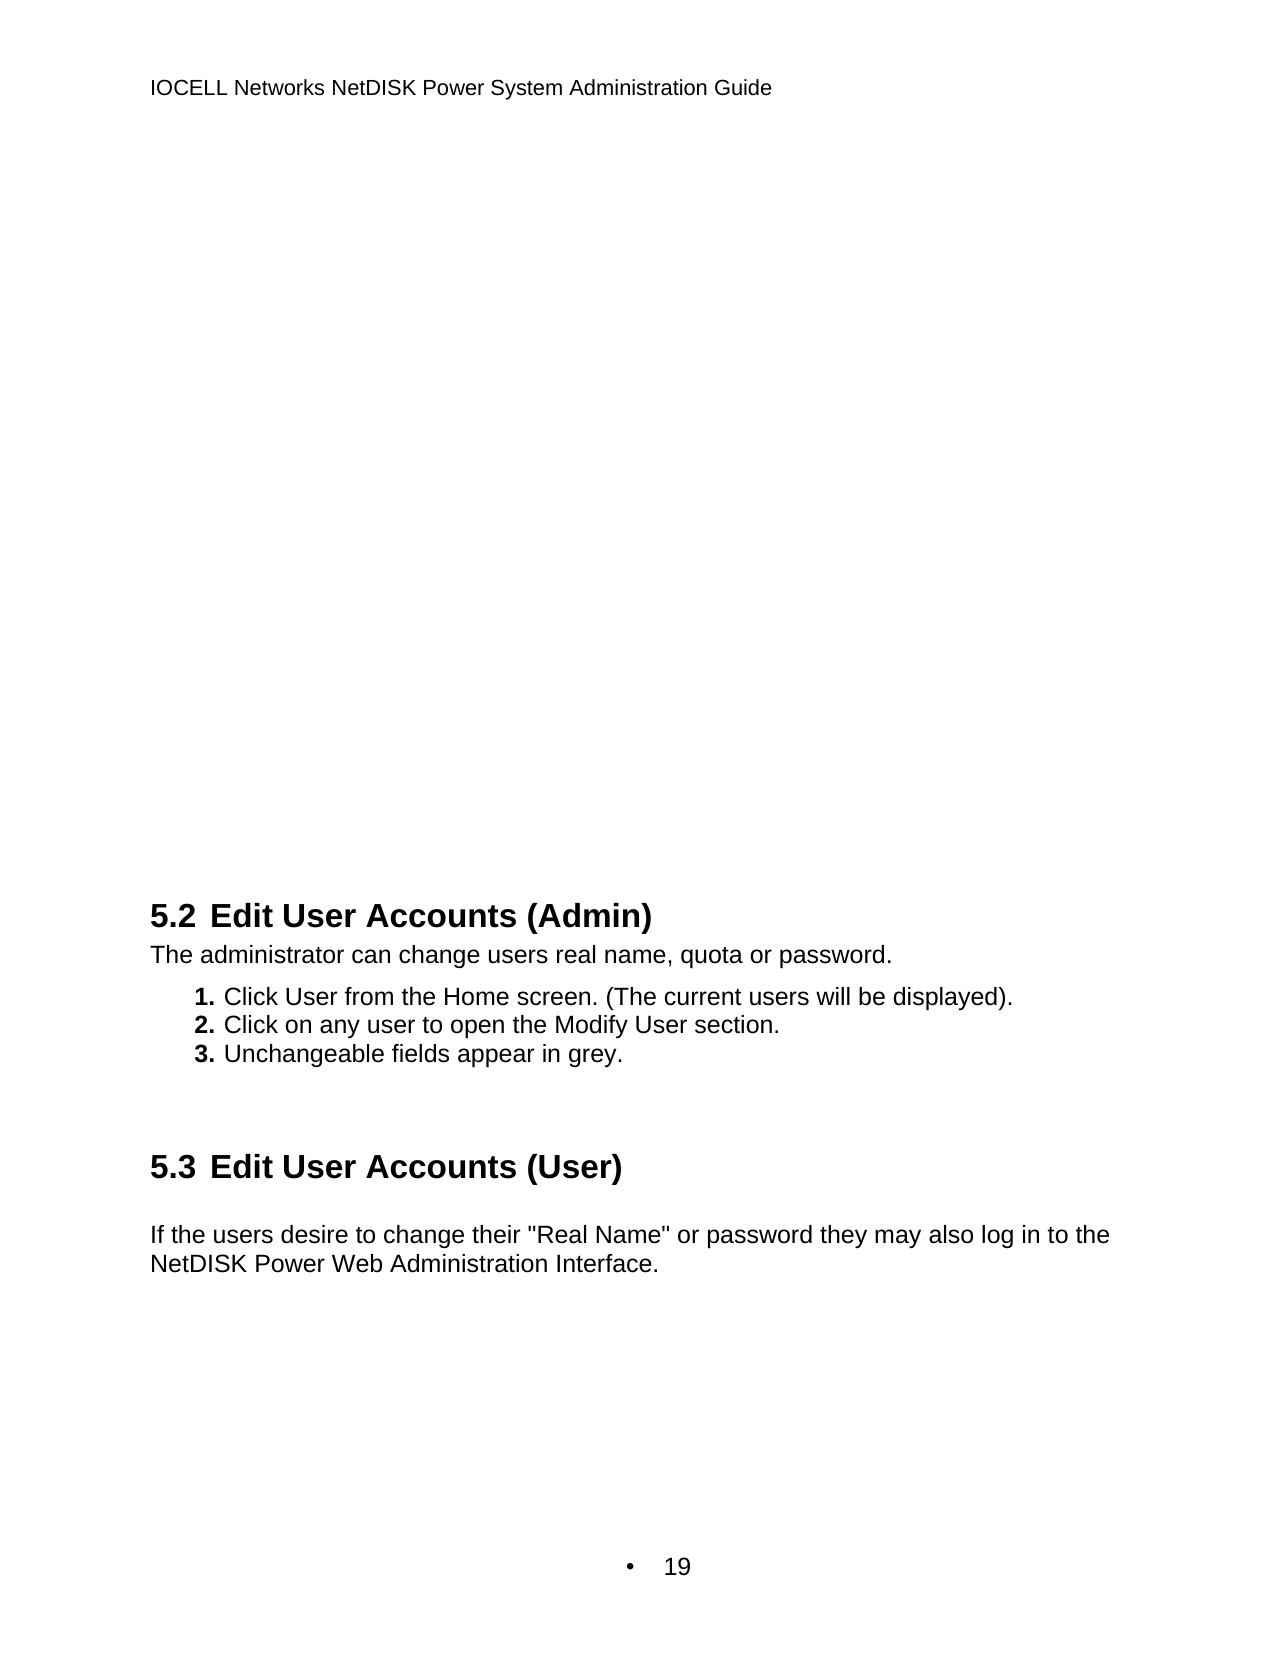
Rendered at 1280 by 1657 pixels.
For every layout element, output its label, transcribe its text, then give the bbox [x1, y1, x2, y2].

list Unchangeable fields appear in grey. [194, 1039, 1129, 1068]
list Click User from the Home screen. (The current users will be displayed). [194, 982, 1129, 1010]
list Click on any user to open the Modify User section. [194, 1010, 1129, 1039]
text If the users desire to change their "Real Name" or password they may also log in to the NetDISK Power Web Administration Interface. [150, 1220, 1129, 1278]
subtitle Edit User Accounts (Admin) [150, 896, 1129, 934]
subtitle Edit User Accounts (User) [150, 1147, 1129, 1185]
text The administrator can change users real name, quota or password. [150, 940, 1129, 969]
